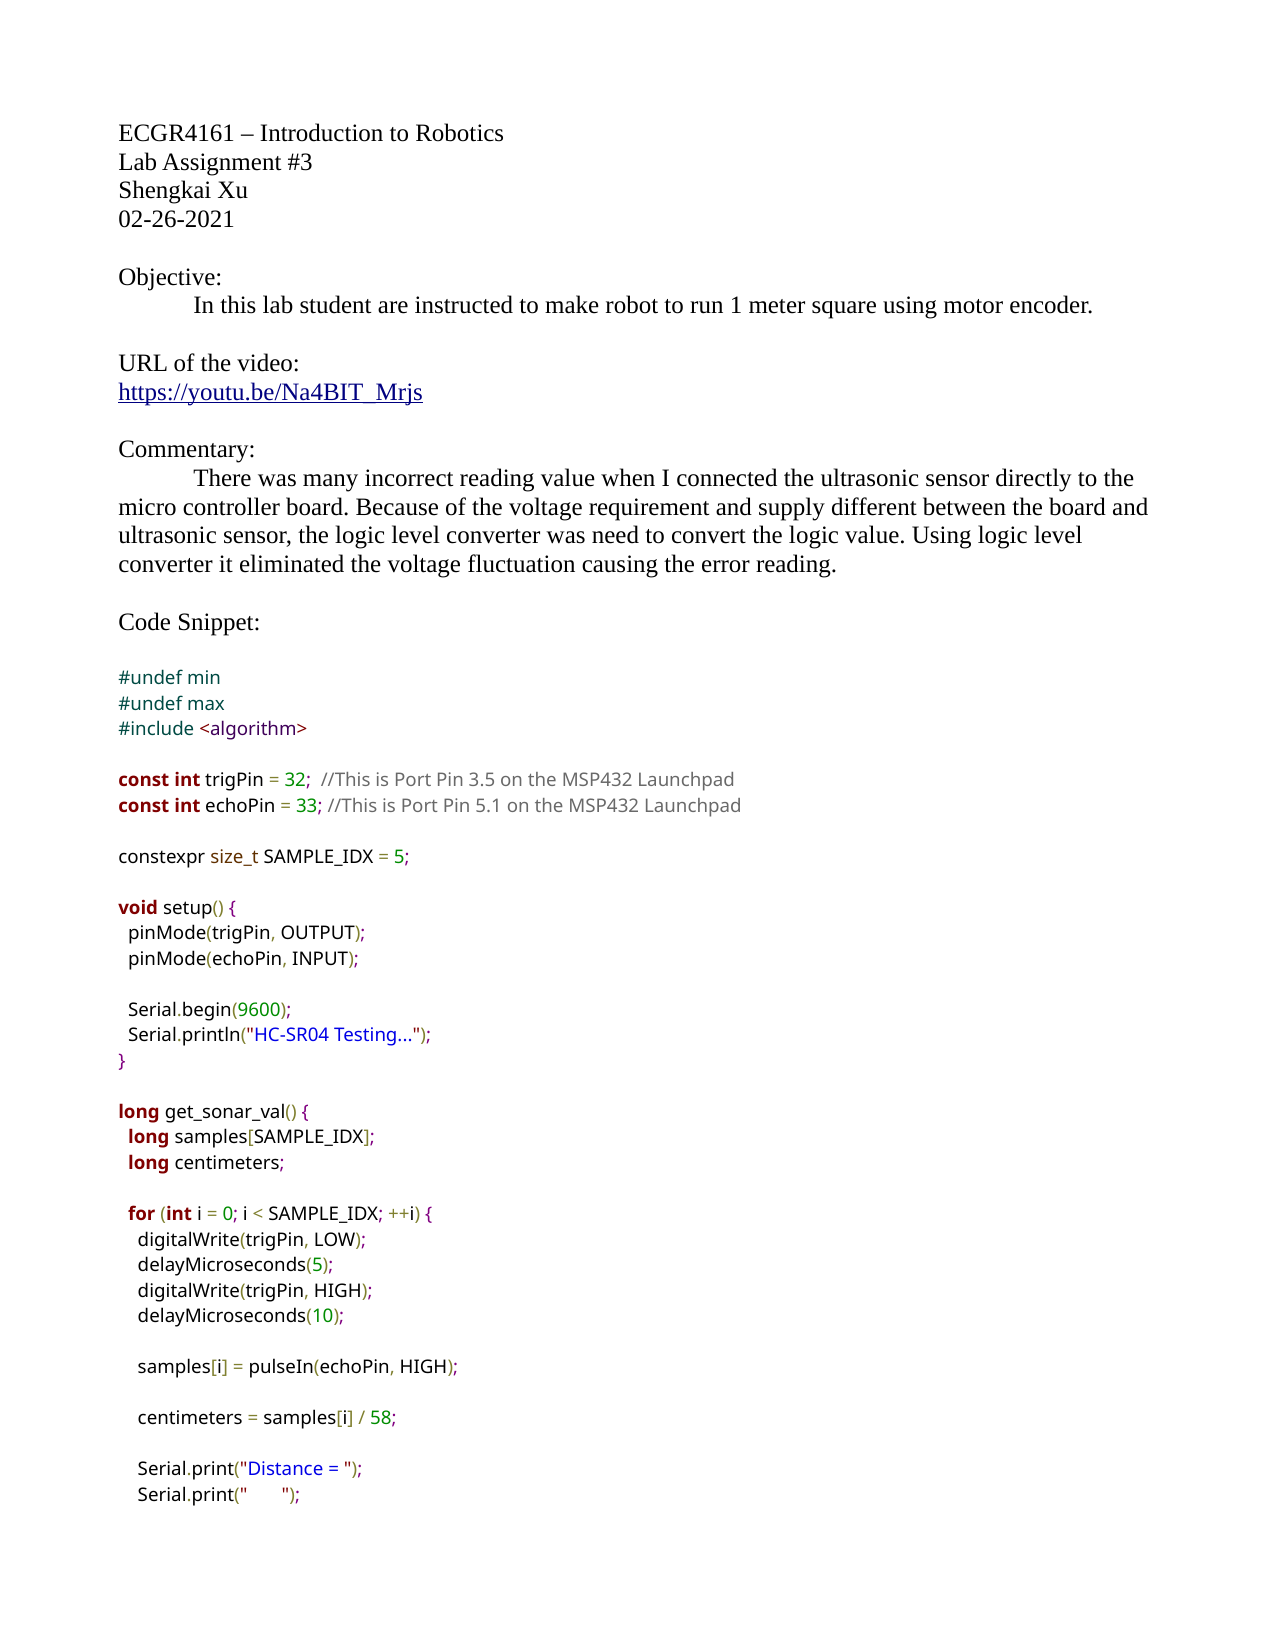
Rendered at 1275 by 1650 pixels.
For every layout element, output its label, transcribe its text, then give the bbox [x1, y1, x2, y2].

text } [118, 1047, 1157, 1073]
text Lab Assignment #3 [118, 147, 1157, 176]
text There was many incorrect reading value when I connected the ultrasonic sensor directly to the micro controller board. Because of the voltage requirement and supply different between the board and ultrasonic sensor, the logic level converter was need to convert the logic value. Using logic level converter it eliminated the voltage fluctuation causing the error reading. [118, 463, 1157, 578]
text ECGR4161 – Introduction to Robotics [118, 118, 1157, 147]
text long centimeters; [118, 1149, 1157, 1175]
text 02-26-2021 [118, 204, 1157, 233]
text Objective: [118, 262, 1157, 291]
text Shengkai Xu [118, 176, 1157, 204]
text pinMode(echoPin, INPUT); [118, 945, 1157, 971]
text Code Snippet: [118, 607, 1157, 636]
text #include <algorithm> [118, 715, 1157, 741]
text pinMode(trigPin, OUTPUT); [118, 919, 1157, 945]
text centimeters = samples[i] / 58; [118, 1404, 1157, 1430]
text https://youtu.be/Na4BIT_Mrjs [118, 377, 1157, 406]
text const int echoPin = 33; //This is Port Pin 5.1 on the MSP432 Launchpad [118, 792, 1157, 817]
text delayMicroseconds(10); [118, 1302, 1157, 1328]
text delayMicroseconds(5); [118, 1251, 1157, 1277]
text long samples[SAMPLE_IDX]; [118, 1124, 1157, 1149]
text Serial.print(" "); [118, 1481, 1157, 1507]
text #undef min [118, 664, 1157, 690]
text Serial.begin(9600); [118, 996, 1157, 1022]
text digitalWrite(trigPin, LOW); [118, 1226, 1157, 1251]
text void setup() { [118, 894, 1157, 919]
text Serial.println("HC-SR04 Testing..."); [118, 1022, 1157, 1047]
text digitalWrite(trigPin, HIGH); [118, 1277, 1157, 1302]
text samples[i] = pulseIn(echoPin, HIGH); [118, 1353, 1157, 1379]
text long get_sonar_val() { [118, 1098, 1157, 1124]
text In this lab student are instructed to make robot to run 1 meter square using motor encoder. [118, 291, 1157, 319]
text for (int i = 0; i < SAMPLE_IDX; ++i) { [118, 1200, 1157, 1226]
text Commentary: [118, 434, 1157, 463]
text constexpr size_t SAMPLE_IDX = 5; [118, 843, 1157, 868]
text URL of the video: [118, 348, 1157, 377]
text Serial.print("Distance = "); [118, 1456, 1157, 1481]
text #undef max [118, 690, 1157, 715]
text const int trigPin = 32; //This is Port Pin 3.5 on the MSP432 Launchpad [118, 766, 1157, 792]
